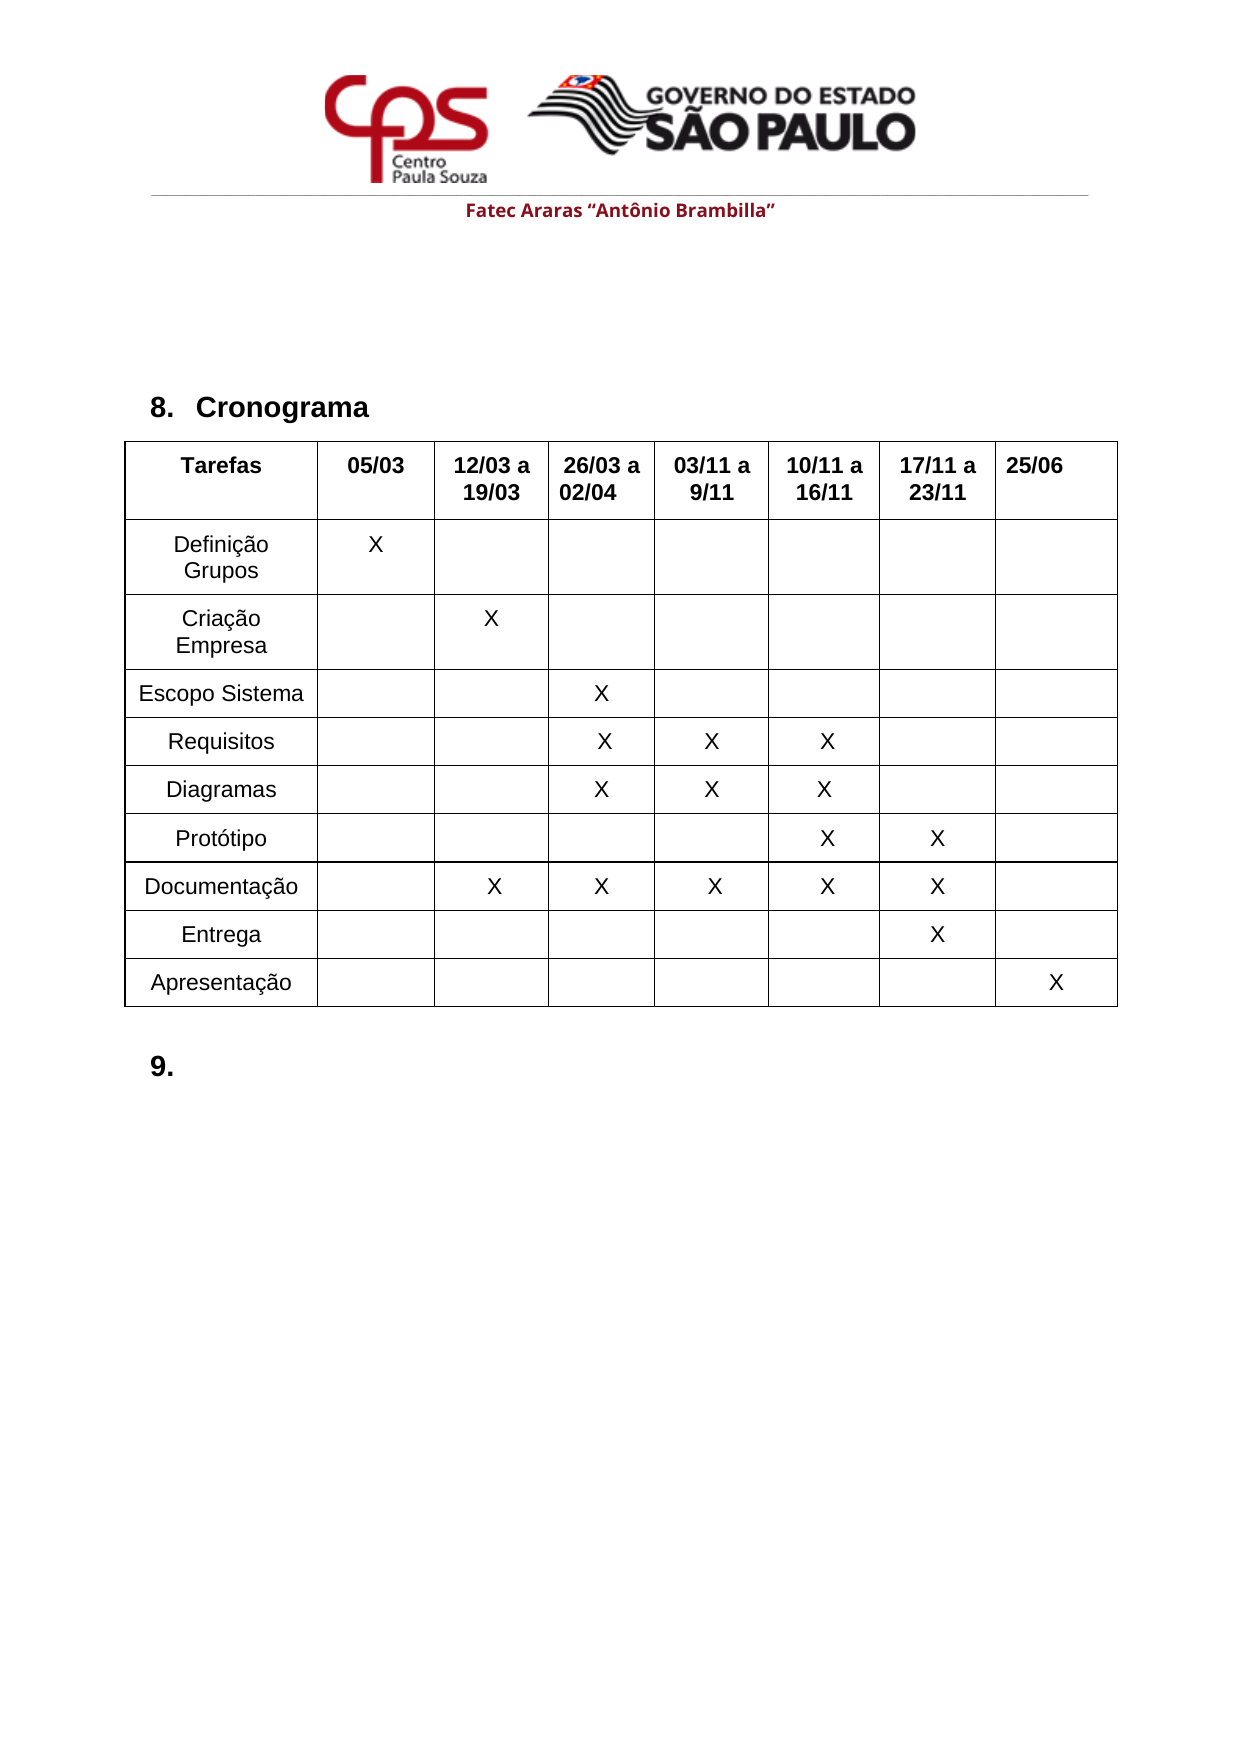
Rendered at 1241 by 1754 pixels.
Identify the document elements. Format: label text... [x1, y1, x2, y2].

table_header 25/06 [996, 442, 1117, 519]
table_cell X [435, 595, 548, 668]
table_cell [769, 520, 879, 594]
table_cell X [880, 911, 995, 958]
table_cell X [655, 766, 768, 813]
table_cell [996, 766, 1117, 813]
table_header 03/11 a 9/11 [655, 442, 768, 519]
table_cell [549, 911, 654, 958]
table_header 12/03 a 19/03 [435, 442, 548, 519]
table_cell [996, 718, 1117, 765]
table_cell [880, 520, 995, 594]
table_header 17/11 a 23/11 [880, 442, 995, 519]
table_cell [549, 595, 654, 668]
table_cell [435, 718, 548, 765]
table_cell X [880, 863, 995, 909]
table_cell [880, 670, 995, 717]
table_cell [655, 814, 768, 861]
table_cell Criação Empresa [126, 595, 317, 668]
table_cell [769, 595, 879, 668]
table_cell X [769, 863, 879, 909]
table_cell Apresentação [126, 959, 317, 1006]
table_cell X [655, 718, 768, 765]
table_cell [769, 959, 879, 1006]
subtitle Cronograma [150, 390, 1090, 423]
table_cell [549, 959, 654, 1006]
table_cell [549, 814, 654, 861]
table_cell [435, 670, 548, 717]
table_cell [655, 520, 768, 594]
table_cell X [996, 959, 1117, 1006]
table_header Tarefas [126, 442, 317, 519]
table_cell Documentação [126, 863, 317, 909]
table_cell [435, 911, 548, 958]
table_cell [880, 718, 995, 765]
table_cell [655, 670, 768, 717]
table_cell [318, 814, 434, 861]
table_cell [880, 766, 995, 813]
table_cell X [549, 766, 654, 813]
table_cell [769, 911, 879, 958]
table_cell [435, 766, 548, 813]
table_cell [880, 595, 995, 668]
table_cell [318, 911, 434, 958]
table_cell X [549, 863, 654, 909]
table_cell Requisitos [126, 718, 317, 765]
table_cell X [769, 718, 879, 765]
table_cell X [549, 718, 654, 765]
table_cell X [769, 766, 879, 813]
table_cell [318, 670, 434, 717]
table_cell [996, 911, 1117, 958]
table_cell X [880, 814, 995, 861]
table_cell [880, 959, 995, 1006]
table_header 26/03 a 02/04 [549, 442, 654, 519]
table_cell X [655, 863, 768, 909]
table_cell X [549, 670, 654, 717]
table_cell [655, 595, 768, 668]
table_cell [318, 718, 434, 765]
table_cell [996, 814, 1117, 861]
table_cell [996, 863, 1117, 909]
table_cell [435, 814, 548, 861]
table_cell [655, 911, 768, 958]
table_cell [996, 595, 1117, 668]
table_cell [996, 670, 1117, 717]
table_cell [318, 595, 434, 668]
table_cell [769, 670, 879, 717]
table_cell [996, 520, 1117, 594]
table_cell Entrega [126, 911, 317, 958]
table_cell Diagramas [126, 766, 317, 813]
table_cell X [318, 520, 434, 594]
table_cell [655, 959, 768, 1006]
table_header 10/11 a 16/11 [769, 442, 879, 519]
table_cell [318, 959, 434, 1006]
table_cell [435, 520, 548, 594]
table_cell [549, 520, 654, 594]
table_header 05/03 [318, 442, 434, 519]
table_cell Definição Grupos [126, 520, 317, 594]
table_cell [318, 863, 434, 909]
table_cell [435, 959, 548, 1006]
table_cell [318, 766, 434, 813]
table_cell Escopo Sistema [126, 670, 317, 717]
table_cell X [769, 814, 879, 861]
table_cell Protótipo [126, 814, 317, 861]
table_cell X [435, 863, 548, 909]
